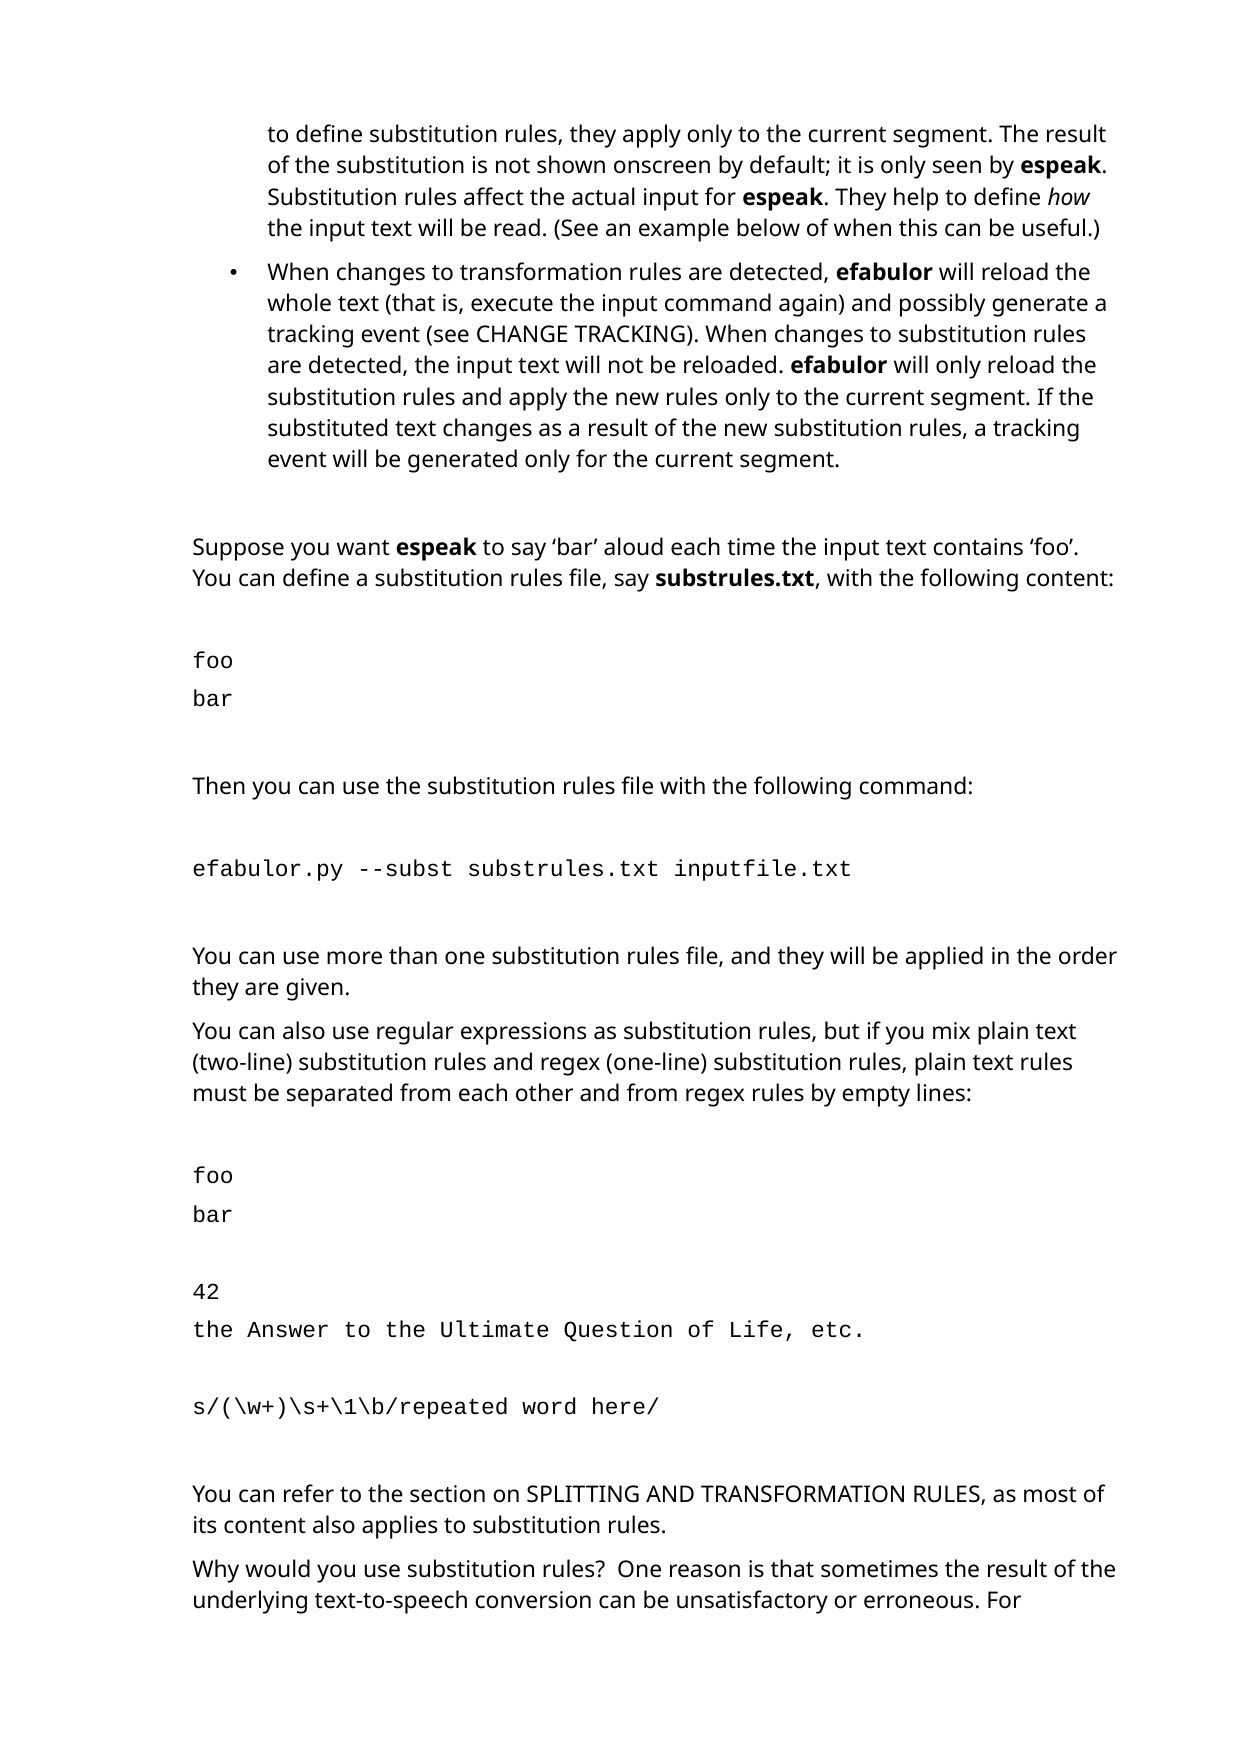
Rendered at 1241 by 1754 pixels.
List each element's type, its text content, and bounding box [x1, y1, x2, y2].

text Why would you use substitution rules? One reason is that sometimes the result of the underlying text-to-speech conversion can be unsatisfactory or erroneous. For [192, 1552, 1122, 1615]
text bar [192, 688, 1122, 714]
text You can also use regular expressions as substitution rules, but if you mix plain text (two-line) substitution rules and regex (one-line) substitution rules, plain text rules must be separated from each other and from regex rules by empty lines: [192, 1015, 1122, 1108]
list When changes to transformation rules are detected, efabulor will reload the whole text (that is, execute the input command again) and possibly generate a tracking event (see CHANGE TRACKING). When changes to substitution rules are detected, the input text will not be reloaded. efabulor will only reload the substitution rules and apply the new rules only to the current segment. If the substituted text changes as a result of the new substitution rules, a tracking event will be generated only for the current segment. [229, 256, 1122, 474]
text Then you can use the substitution rules file with the following command: [192, 770, 1122, 801]
text efabulor.py --subst substrules.txt inputfile.txt [192, 857, 1122, 883]
text the Answer to the Ultimate Question of Life, etc. [192, 1318, 1122, 1344]
text foo [192, 1165, 1122, 1191]
text 42 [192, 1280, 1122, 1306]
text s/(\w+)\s+\1\b/repeated word here/ [192, 1395, 1122, 1421]
text You can refer to the section on SPLITTING AND TRANSFORMATION RULES, as most of its content also applies to substitution rules. [192, 1477, 1122, 1540]
list to define substitution rules, they apply only to the current segment. The result of the substitution is not shown onscreen by default; it is only seen by espeak. Substitution rules affect the actual input for espeak. They help to define how the input text will be read. (See an example below of when this can be useful.) [229, 118, 1122, 243]
text Suppose you want espeak to say ‘bar’ aloud each time the input text contains ‘foo’. You can define a substitution rules file, say substrules.txt, with the following content: [192, 531, 1122, 593]
text bar [192, 1203, 1122, 1229]
text foo [192, 649, 1122, 675]
text You can use more than one substitution rules file, and they will be applied in the order they are given. [192, 940, 1122, 1002]
